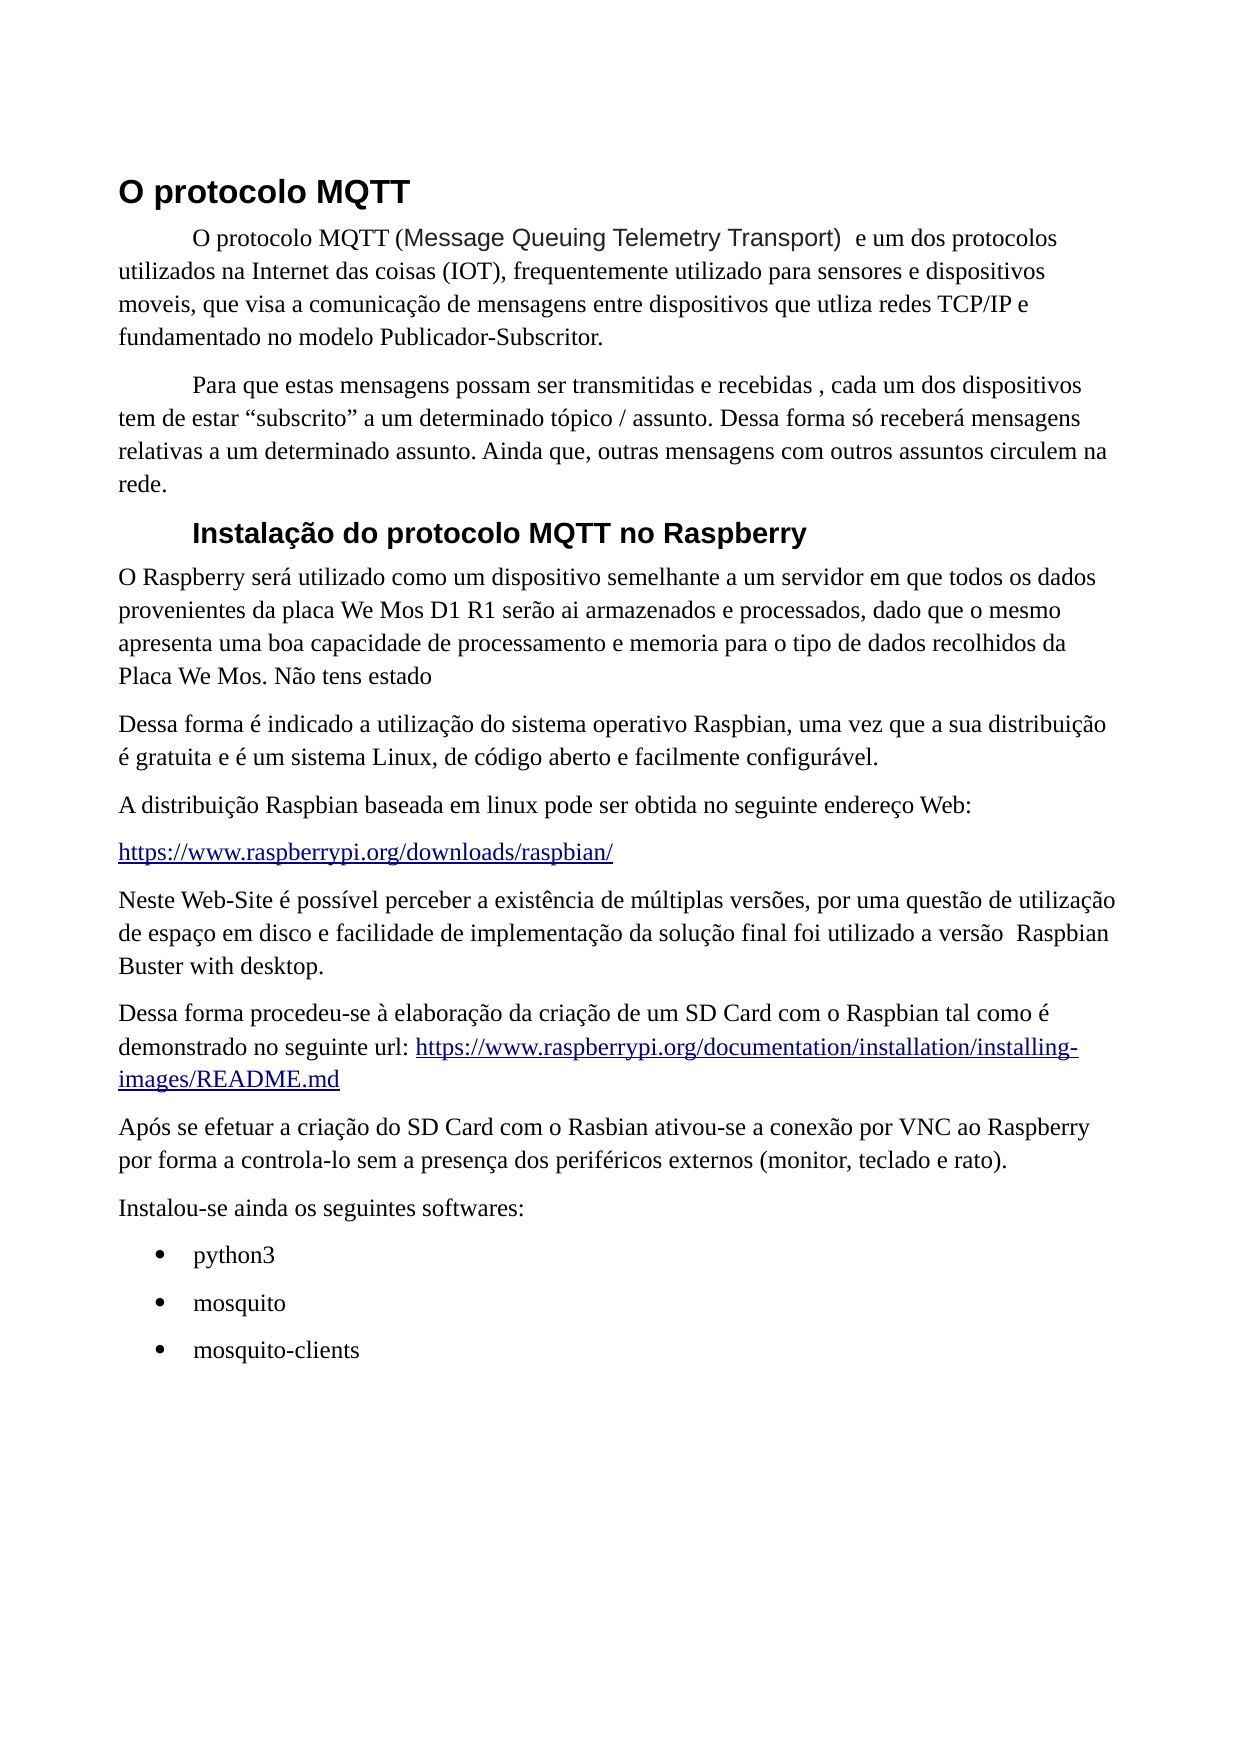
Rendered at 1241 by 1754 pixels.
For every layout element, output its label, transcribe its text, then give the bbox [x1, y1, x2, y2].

text https://www.raspberrypi.org/downloads/raspbian/ [118, 837, 1122, 866]
list mosquito [156, 1288, 1122, 1317]
text O protocolo MQTT (Message Queuing Telemetry Transport) e um dos protocolos utilizados na Internet das coisas (IOT), frequentemente utilizado para sensores e dispositivos moveis, que visa a comunicação de mensagens entre dispositivos que utliza redes TCP/IP e fundamentado no modelo Publicador-Subscritor. [118, 223, 1122, 351]
subtitle O protocolo MQTT [118, 172, 1122, 210]
text Dessa forma procedeu-se à elaboração da criação de um SD Card com o Raspbian tal como é demonstrado no seguinte url: https://www.raspberrypi.org/documentation/installation/installing-images/README.md [118, 998, 1122, 1093]
list python3 [156, 1240, 1122, 1269]
text Para que estas mensagens possam ser transmitidas e recebidas , cada um dos dispositivos tem de estar “subscrito” a um determinado tópico / assunto. Dessa forma só receberá mensagens relativas a um determinado assunto. Ainda que, outras mensagens com outros assuntos circulem na rede. [118, 370, 1122, 497]
text Após se efetuar a criação do SD Card com o Rasbian ativou-se a conexão por VNC ao Raspberry por forma a controla-lo sem a presença dos periféricos externos (monitor, teclado e rato). [118, 1112, 1122, 1174]
text A distribuição Raspbian baseada em linux pode ser obtida no seguinte endereço Web: [118, 790, 1122, 818]
text Neste Web-Site é possível perceber a existência de múltiplas versões, por uma questão de utilização de espaço em disco e facilidade de implementação da solução final foi utilizado a versão Raspbian Buster with desktop. [118, 885, 1122, 980]
subtitle Instalação do protocolo MQTT no Raspberry [118, 516, 1122, 550]
text Dessa forma é indicado a utilização do sistema operativo Raspbian, uma vez que a sua distribuição é gratuita e é um sistema Linux, de código aberto e facilmente configurável. [118, 709, 1122, 771]
text O Raspberry será utilizado como um dispositivo semelhante a um servidor em que todos os dados provenientes da placa We Mos D1 R1 serão ai armazenados e processados, dado que o mesmo apresenta uma boa capacidade de processamento e memoria para o tipo de dados recolhidos da Placa We Mos. Não tens estado [118, 562, 1122, 690]
text Instalou-se ainda os seguintes softwares: [118, 1193, 1122, 1222]
list mosquito-clients [156, 1336, 1122, 1364]
